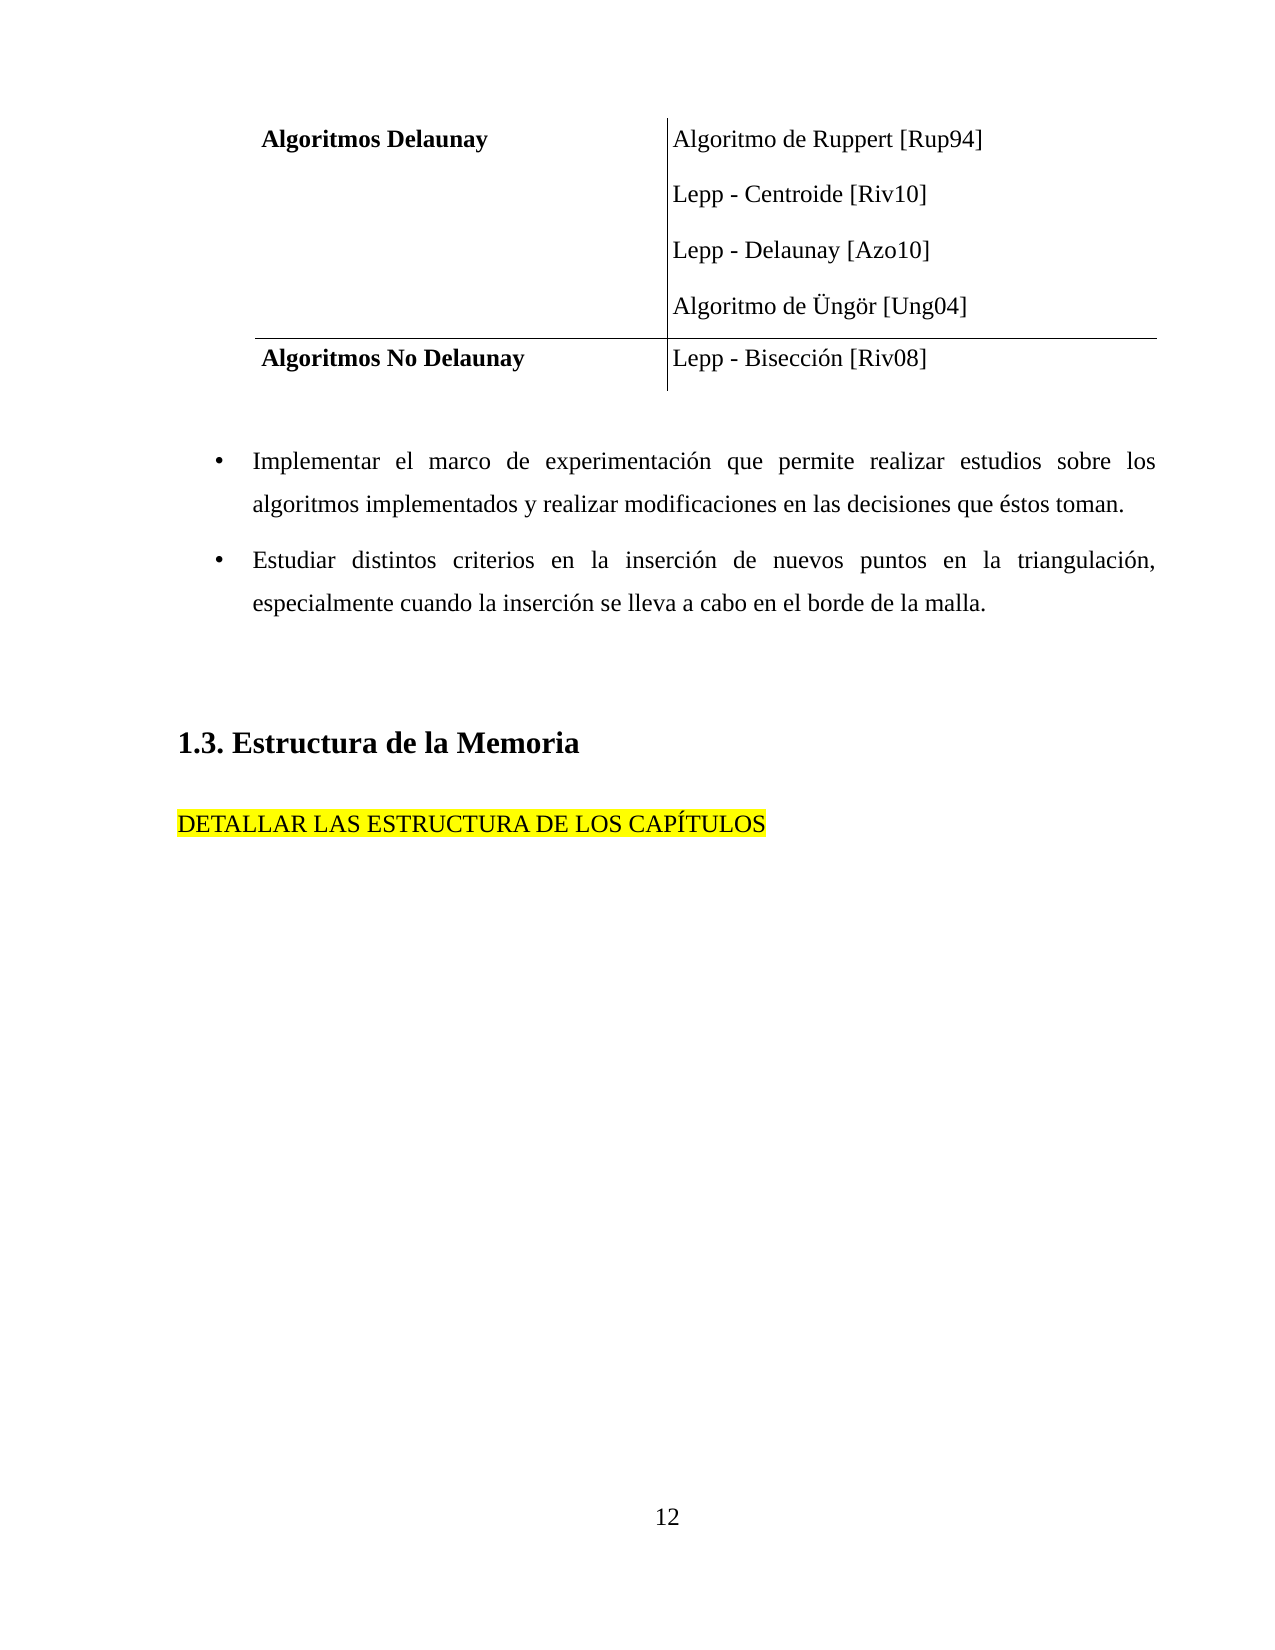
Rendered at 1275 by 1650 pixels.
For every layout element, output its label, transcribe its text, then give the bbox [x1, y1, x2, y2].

table_header Algoritmo de Ruppert [Rup94] Lepp - Centroide [Riv10] Lepp - Delaunay [Azo10] Algoritmo de Üngör [Ung04] [668, 118, 1157, 338]
table_header Algoritmos Delaunay [255, 118, 667, 338]
table_cell Algoritmos No Delaunay [255, 339, 667, 391]
list Estudiar distintos criterios en la inserción de nuevos puntos en la triangulación, especialmente cuando la inserción se lleva a cabo en el borde de la malla. [215, 545, 1157, 617]
text DETALLAR LAS ESTRUCTURA DE LOS CAPÍTULOS [177, 809, 1157, 837]
subtitle Estructura de la Memoria [177, 724, 1157, 760]
table_cell Lepp - Bisección [Riv08] [668, 339, 1157, 391]
list Implementar el marco de experimentación que permite realizar estudios sobre los algoritmos implementados y realizar modificaciones en las decisiones que éstos toman. [215, 446, 1157, 518]
